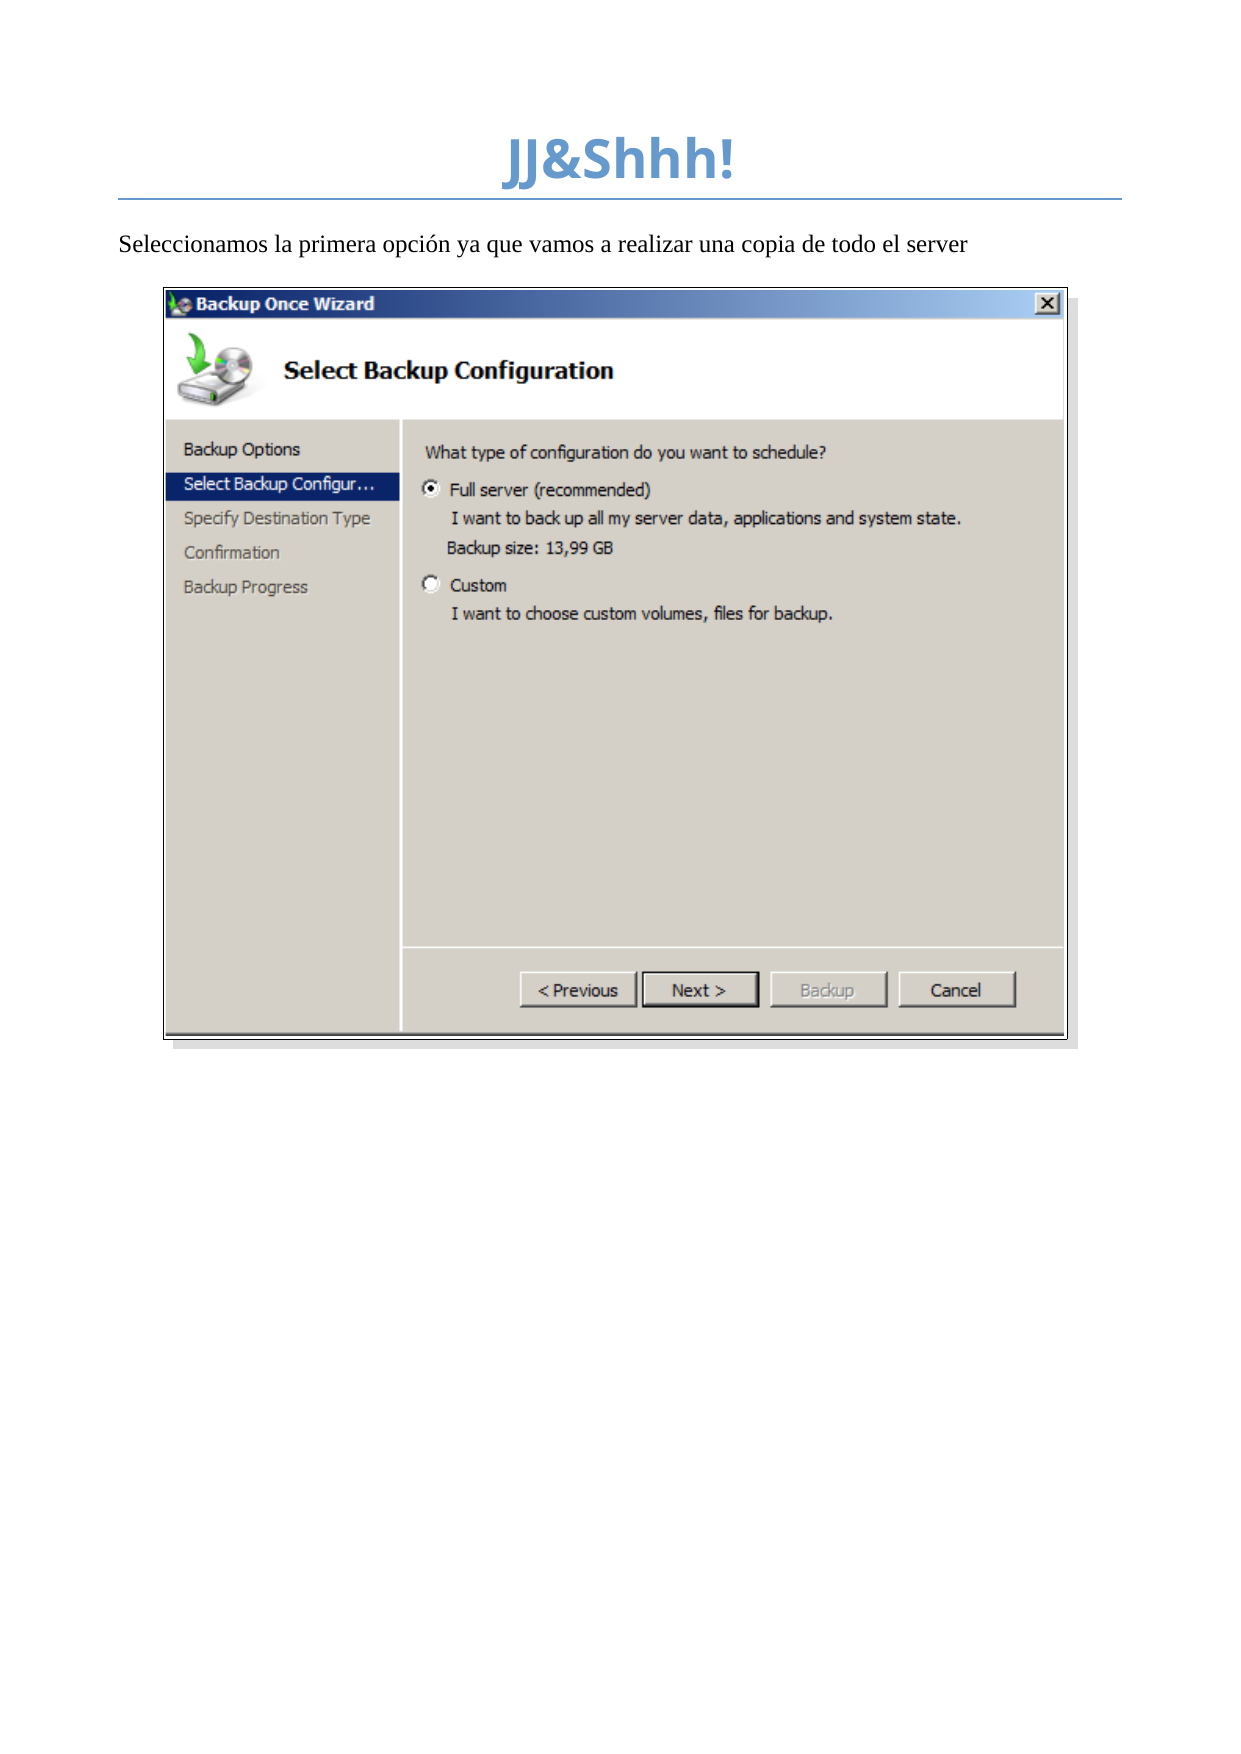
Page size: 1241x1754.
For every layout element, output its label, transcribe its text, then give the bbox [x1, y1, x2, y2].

text [164, 288, 1067, 1038]
picture [165, 290, 1064, 1036]
text Seleccionamos la primera opción ya que vamos a realizar una copia de todo el server [118, 229, 1122, 258]
